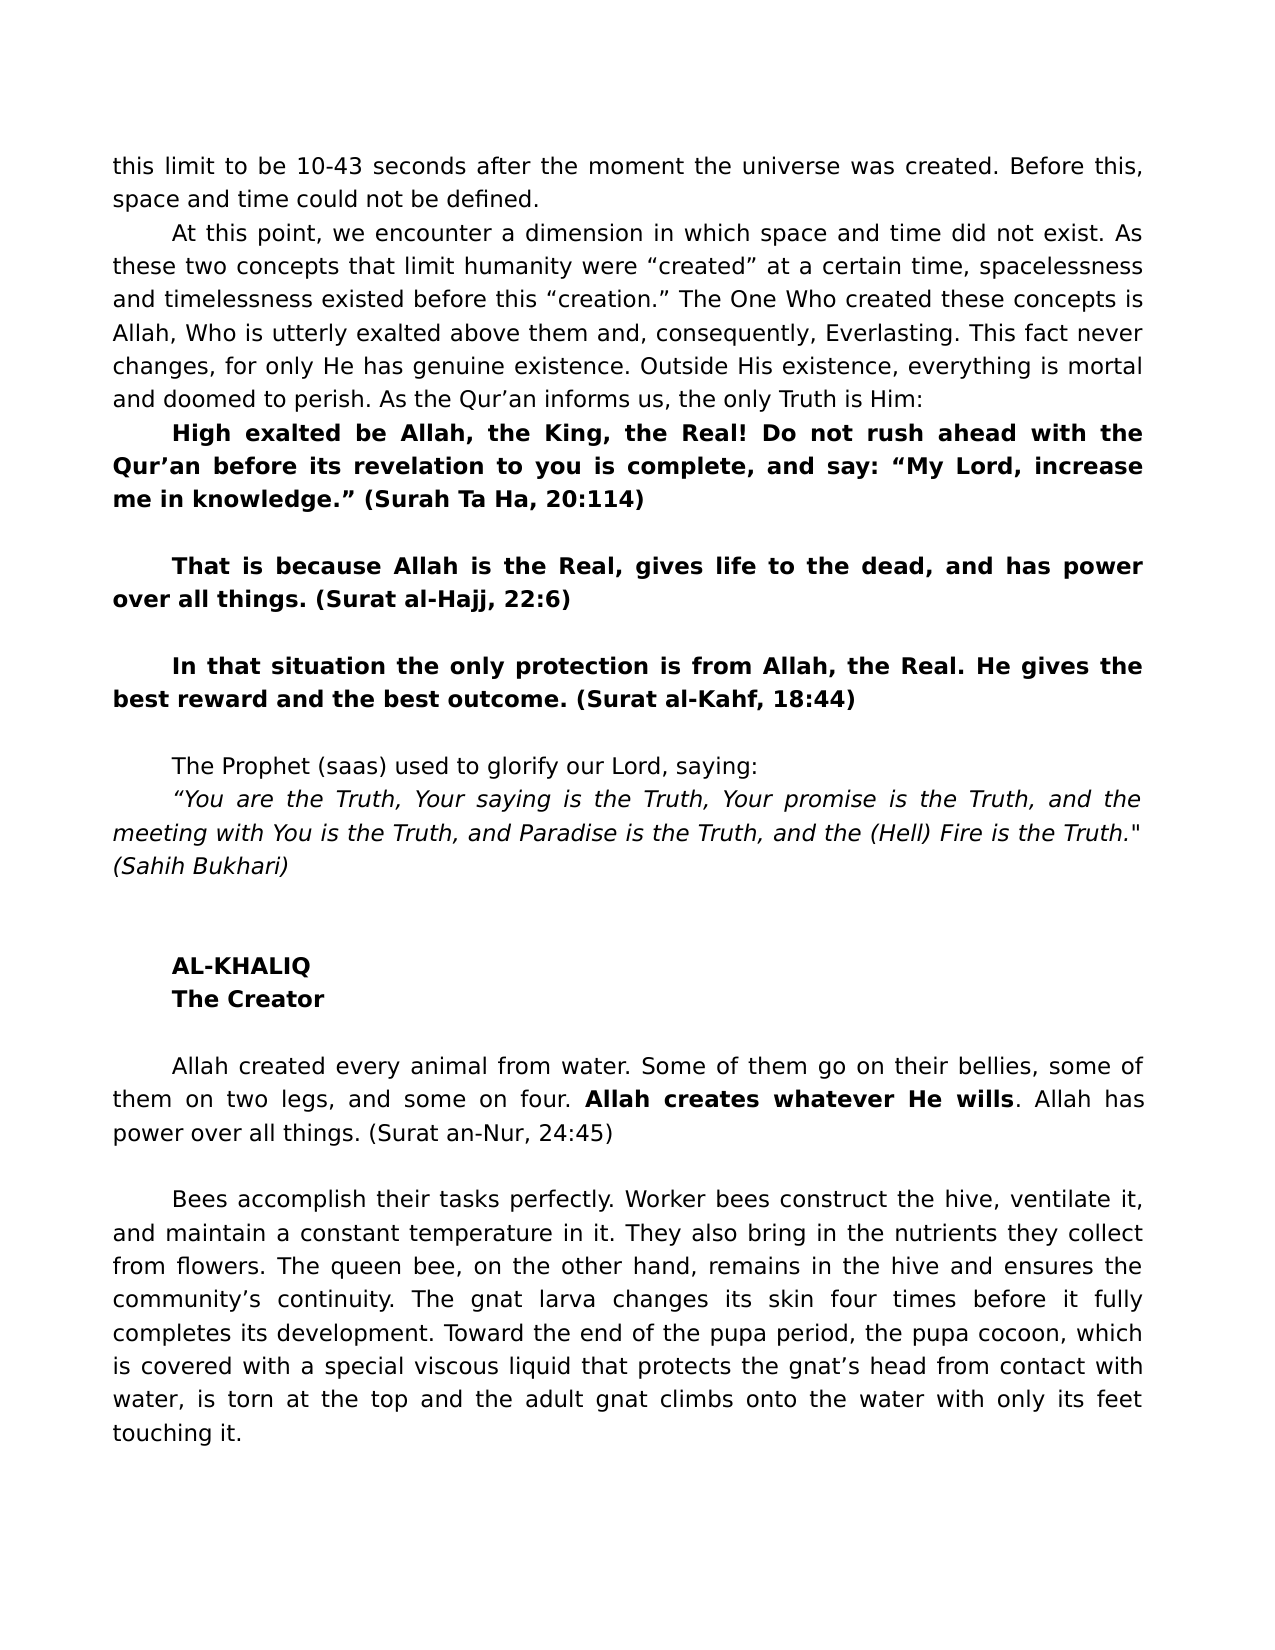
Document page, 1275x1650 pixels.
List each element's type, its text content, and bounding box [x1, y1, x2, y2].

text High exalted be Allah, the King, the Real! Do not rush ahead with the Qur’an before its revelation to you is complete, and say: “My Lord, increase me in knowledge.” (Surah Ta Ha, 20:114) [112, 414, 1145, 514]
text The Creator [112, 981, 1145, 1014]
text this limit to be 10-43 seconds after the moment the universe was created. Before this, space and time could not be defined. [112, 148, 1145, 214]
text At this point, we encounter a dimension in which space and time did not exist. As these two concepts that limit humanity were “created” at a certain time, spacelessness and timelessness existed before this “creation.” The One Who created these concepts is Allah, Who is utterly exalted above them and, consequently, Everlasting. This fact never changes, for only He has genuine existence. Outside His existence, everything is mortal and doomed to perish. As the Qur’an informs us, the only Truth is Him: [112, 214, 1145, 414]
text Allah created every animal from water. Some of them go on their bellies, some of them on two legs, and some on four. Allah creates whatever He wills. Allah has power over all things. (Surat an-Nur, 24:45) [112, 1048, 1145, 1148]
text That is because Allah is the Real, gives life to the dead, and has power over all things. (Surat al-Hajj, 22:6) [112, 548, 1145, 614]
text Bees accomplish their tasks perfectly. Worker bees construct the hive, ventilate it, and maintain a constant temperature in it. They also bring in the nutrients they collect from flowers. The queen bee, on the other hand, remains in the hive and ensures the community’s continuity. The gnat larva changes its skin four times before it fully completes its development. Toward the end of the pupa period, the pupa cocoon, which is covered with a special viscous liquid that protects the gnat’s head from contact with water, is torn at the top and the adult gnat climbs onto the water with only its feet touching it. [112, 1181, 1145, 1448]
text In that situation the only protection is from Allah, the Real. He gives the best reward and the best outcome. (Surat al-Kahf, 18:44) [112, 648, 1145, 714]
text AL-KHALIQ [112, 948, 1145, 981]
text The Prophet (saas) used to glorify our Lord, saying: [112, 748, 1145, 781]
text “You are the Truth, Your saying is the Truth, Your promise is the Truth, and the meeting with You is the Truth, and Paradise is the Truth, and the (Hell) Fire is the Truth." (Sahih Bukhari) [112, 781, 1145, 881]
